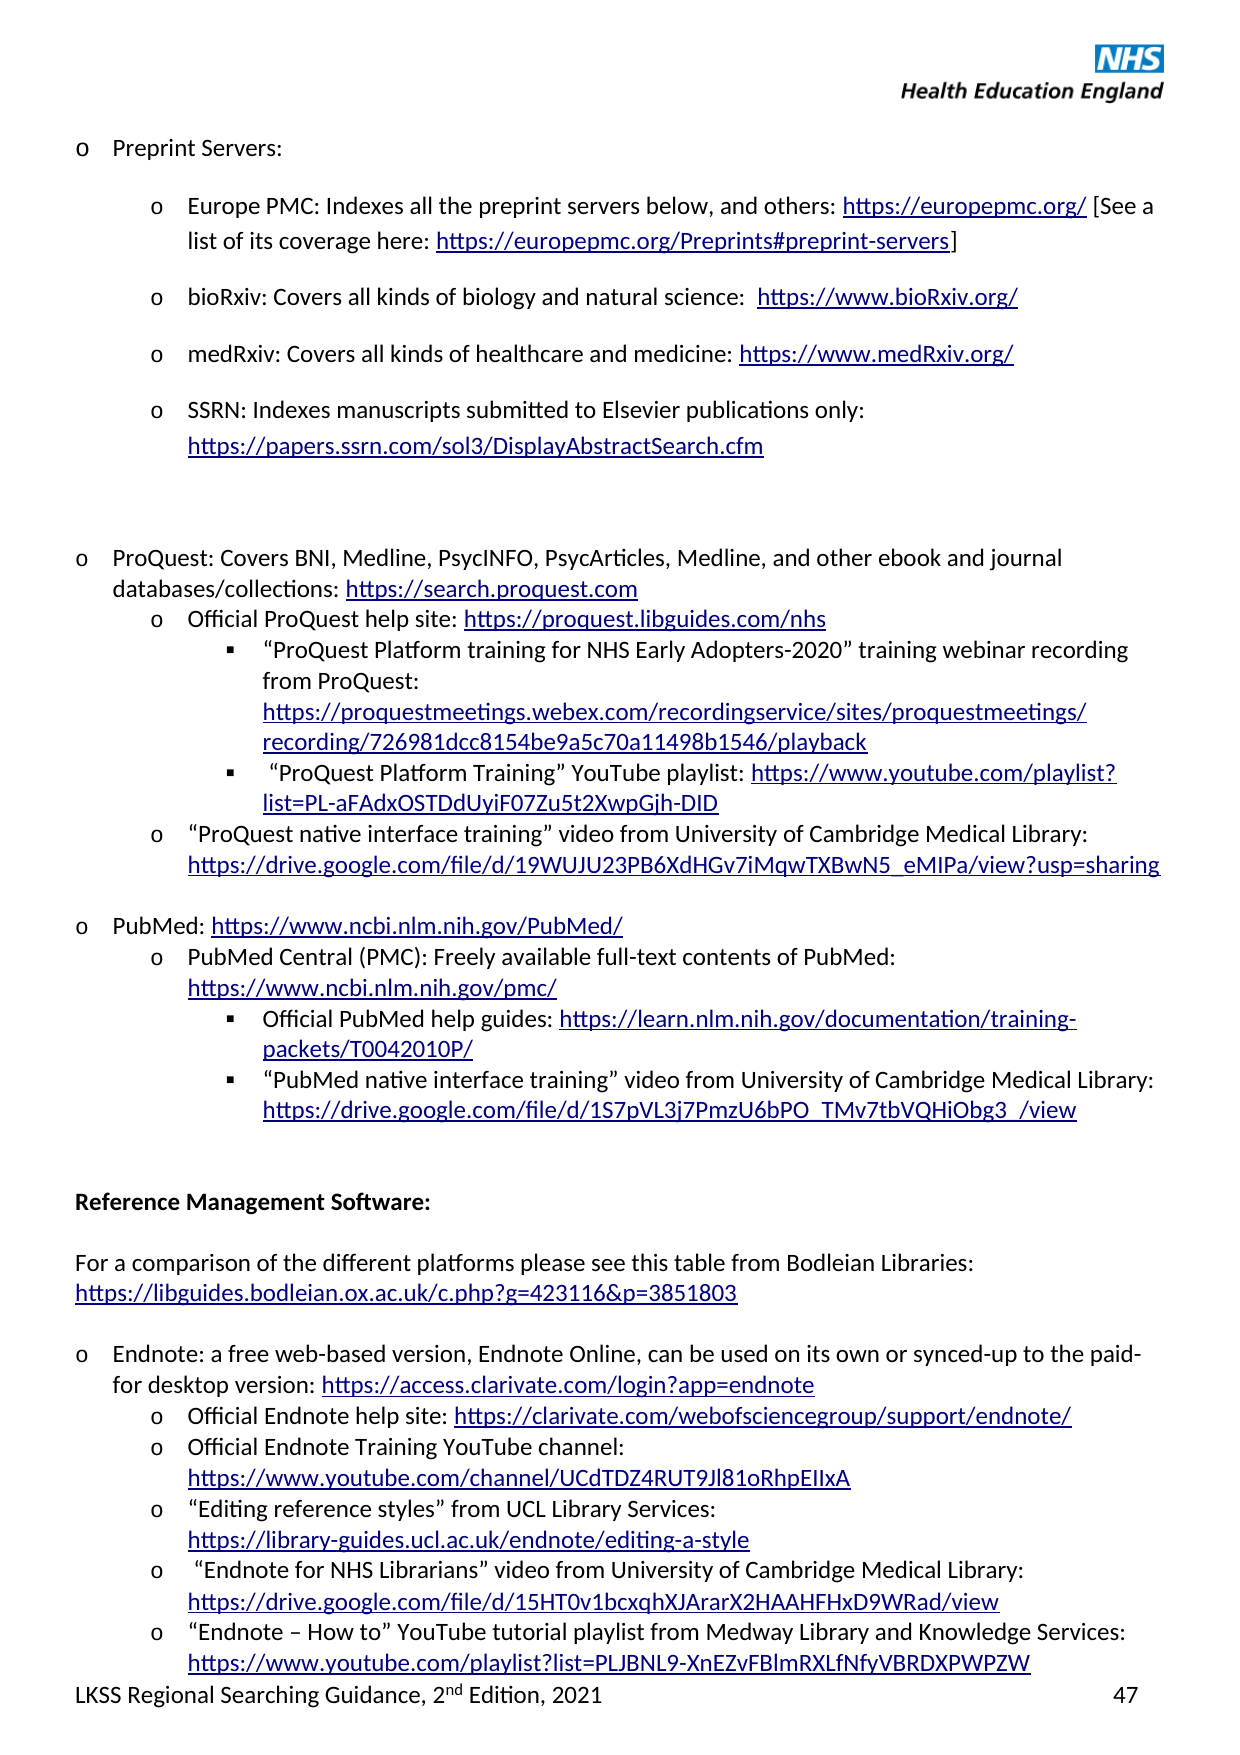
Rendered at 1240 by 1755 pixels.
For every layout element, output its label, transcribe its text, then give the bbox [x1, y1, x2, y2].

list Official ProQuest help site: https://proquest.libguides.com/nhs [150, 603, 1164, 634]
list PubMed Central (PMC): Freely available full-text contents of PubMed: https://www.ncbi.nlm.nih.gov/pmc/ [150, 941, 1164, 1003]
list Preprint Servers: [75, 133, 1164, 164]
list “ProQuest native interface training” video from University of Cambridge Medical Library: https://drive.google.com/file/d/19WUJU23PB6XdHGv7iMqwTXBwN5_eMIPa/view?usp=sharing [150, 818, 1164, 879]
list “ProQuest Platform training for NHS Early Adopters-2020” training webinar recording from ProQuest: https://proquestmeetings.webex.com/recordingservice/sites/proquestmeetings/recording/726981dcc8154be9a5c70a11498b1546/playback [225, 634, 1164, 757]
list “PubMed native interface training” video from University of Cambridge Medical Library: https://drive.google.com/file/d/1S7pVL3j7PmzU6bPO_TMv7tbVQHiObg3_/view [225, 1064, 1164, 1125]
list bioRxiv: Covers all kinds of biology and natural science: https://www.bioRxiv.org/ [150, 281, 1164, 312]
list PubMed: https://www.ncbi.nlm.nih.gov/PubMed/ [75, 910, 1164, 941]
list SSRN: Indexes manuscripts submitted to Elsevier publications only: https://papers.ssrn.com/sol3/DisplayAbstractSearch.cfm [150, 394, 1164, 461]
list Europe PMC: Indexes all the preprint servers below, and others: https://europepmc.org/ [See a list of its coverage here: https://europepmc.org/Preprints#preprint-servers] [150, 190, 1164, 256]
list ProQuest: Covers BNI, Medline, PsycINFO, PsycArticles, Medline, and other ebook and journal databases/collections: https://search.proquest.com [75, 542, 1164, 603]
list medRxiv: Covers all kinds of healthcare and medicine: https://www.medRxiv.org/ [150, 338, 1164, 369]
list Official Endnote Training YouTube channel: https://www.youtube.com/channel/UCdTDZ4RUT9Jl81oRhpEIIxA [150, 1431, 1164, 1493]
list “Endnote – How to” YouTube tutorial playlist from Medway Library and Knowledge Services: https://www.youtube.com/playlist?list=PLJBNL9-XnEZvFBlmRXLfNfyVBRDXPWPZW [150, 1616, 1164, 1678]
list “ProQuest Platform Training” YouTube playlist: https://www.youtube.com/playlist?list=PL-aFAdxOSTDdUyiF07Zu5t2XwpGjh-DID [225, 757, 1164, 818]
text Reference Management Software: [75, 1186, 1164, 1216]
list Official PubMed help guides: https://learn.nlm.nih.gov/documentation/training-packets/T0042010P/ [225, 1003, 1164, 1064]
list “Editing reference styles” from UCL Library Services: https://library-guides.ucl.ac.uk/endnote/editing-a-style [150, 1493, 1164, 1554]
list “Endnote for NHS Librarians” video from University of Cambridge Medical Library: https://drive.google.com/file/d/15HT0v1bcxqhXJArarX2HAAHFHxD9WRad/view [150, 1554, 1164, 1616]
list Official Endnote help site: https://clarivate.com/webofsciencegroup/support/endnote/ [150, 1400, 1164, 1431]
text For a comparison of the different platforms please see this table from Bodleian Libraries: https://libguides.bodleian.ox.ac.uk/c.php?g=423116&p=3851803 [75, 1247, 1164, 1308]
list Endnote: a free web-based version, Endnote Online, can be used on its own or synced-up to the paid-for desktop version: https://access.clarivate.com/login?app=endnote [75, 1338, 1164, 1400]
